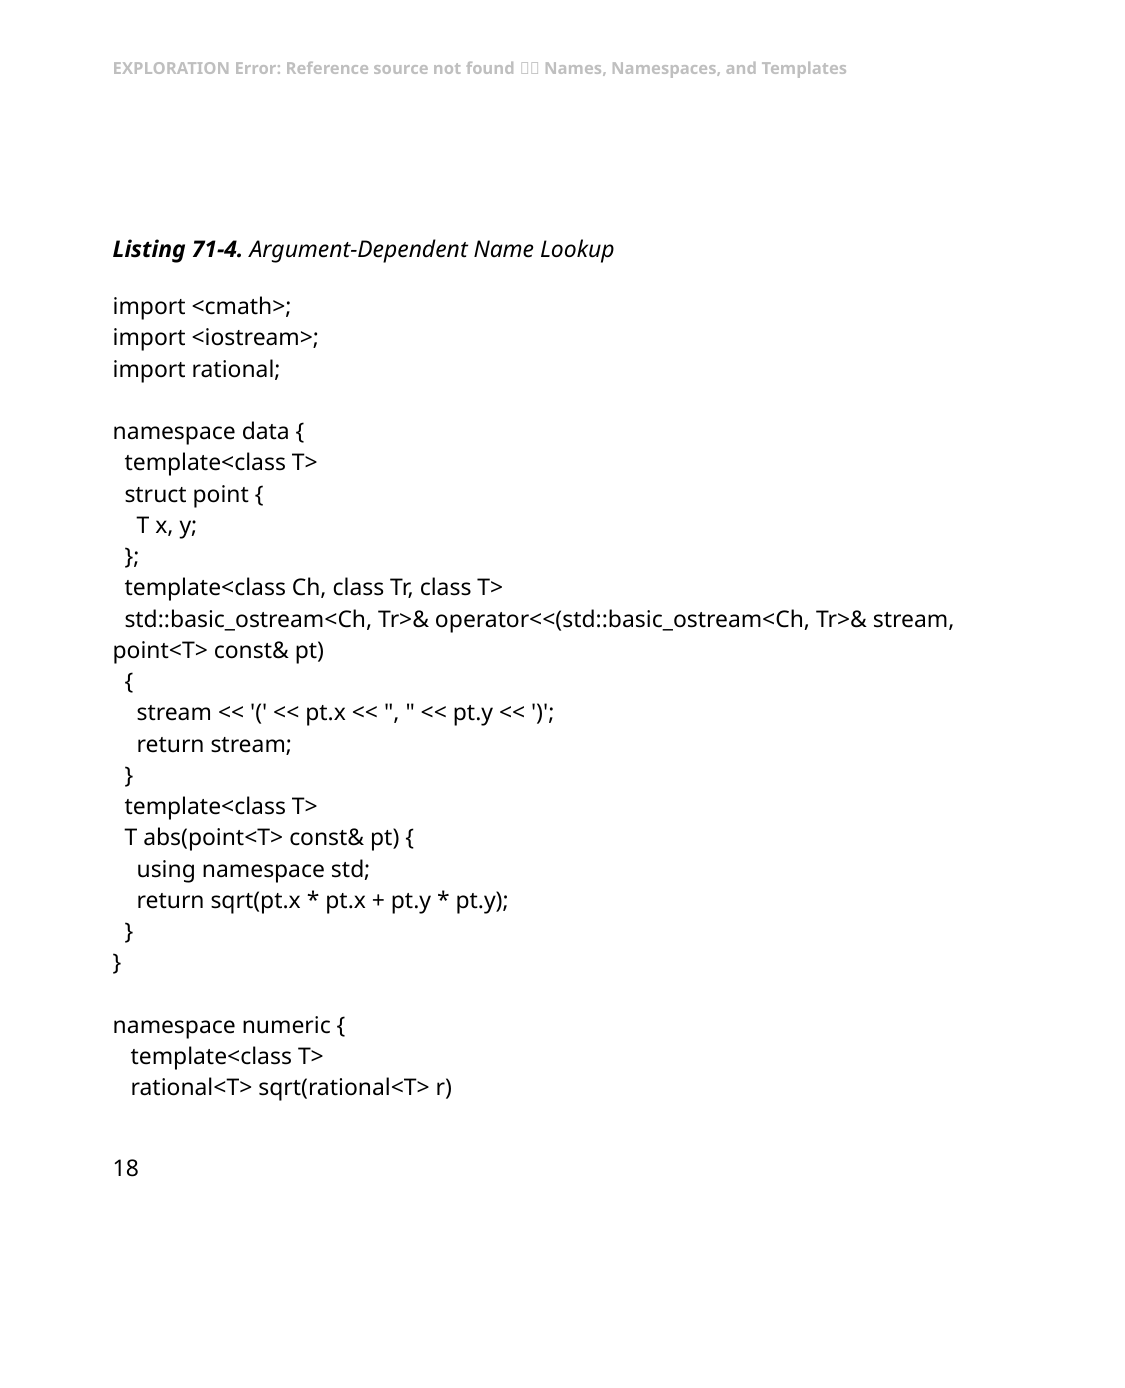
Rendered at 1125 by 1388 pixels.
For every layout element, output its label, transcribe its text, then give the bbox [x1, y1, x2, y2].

text } [112, 915, 1012, 946]
text T abs(point<T> const& pt) { [112, 821, 1012, 853]
text } [112, 759, 1012, 790]
text import <cmath>; [112, 290, 1012, 321]
text import <iostream>; [112, 321, 1012, 353]
text namespace numeric { [112, 1009, 1012, 1040]
text }; [112, 540, 1012, 571]
text return stream; [112, 728, 1012, 759]
text Listing 71-4. Argument-Dependent Name Lookup [112, 233, 1012, 264]
text template<class T> [112, 1040, 1012, 1071]
text using namespace std; [112, 853, 1012, 884]
text struct point { [112, 478, 1012, 509]
text } [112, 946, 1012, 978]
text template<class T> [112, 790, 1012, 821]
text template<class T> [112, 446, 1012, 478]
text rational<T> sqrt(rational<T> r) [112, 1071, 1012, 1103]
text { [112, 665, 1012, 696]
text T x, y; [112, 509, 1012, 540]
text template<class Ch, class Tr, class T> [112, 571, 1012, 603]
text return sqrt(pt.x * pt.x + pt.y * pt.y); [112, 884, 1012, 915]
text import rational; [112, 353, 1012, 384]
text stream << '(' << pt.x << ", " << pt.y << ')'; [112, 696, 1012, 728]
text namespace data { [112, 415, 1012, 446]
text std::basic_ostream<Ch, Tr>& operator<<(std::basic_ostream<Ch, Tr>& stream, point<T> const& pt) [112, 603, 1012, 665]
